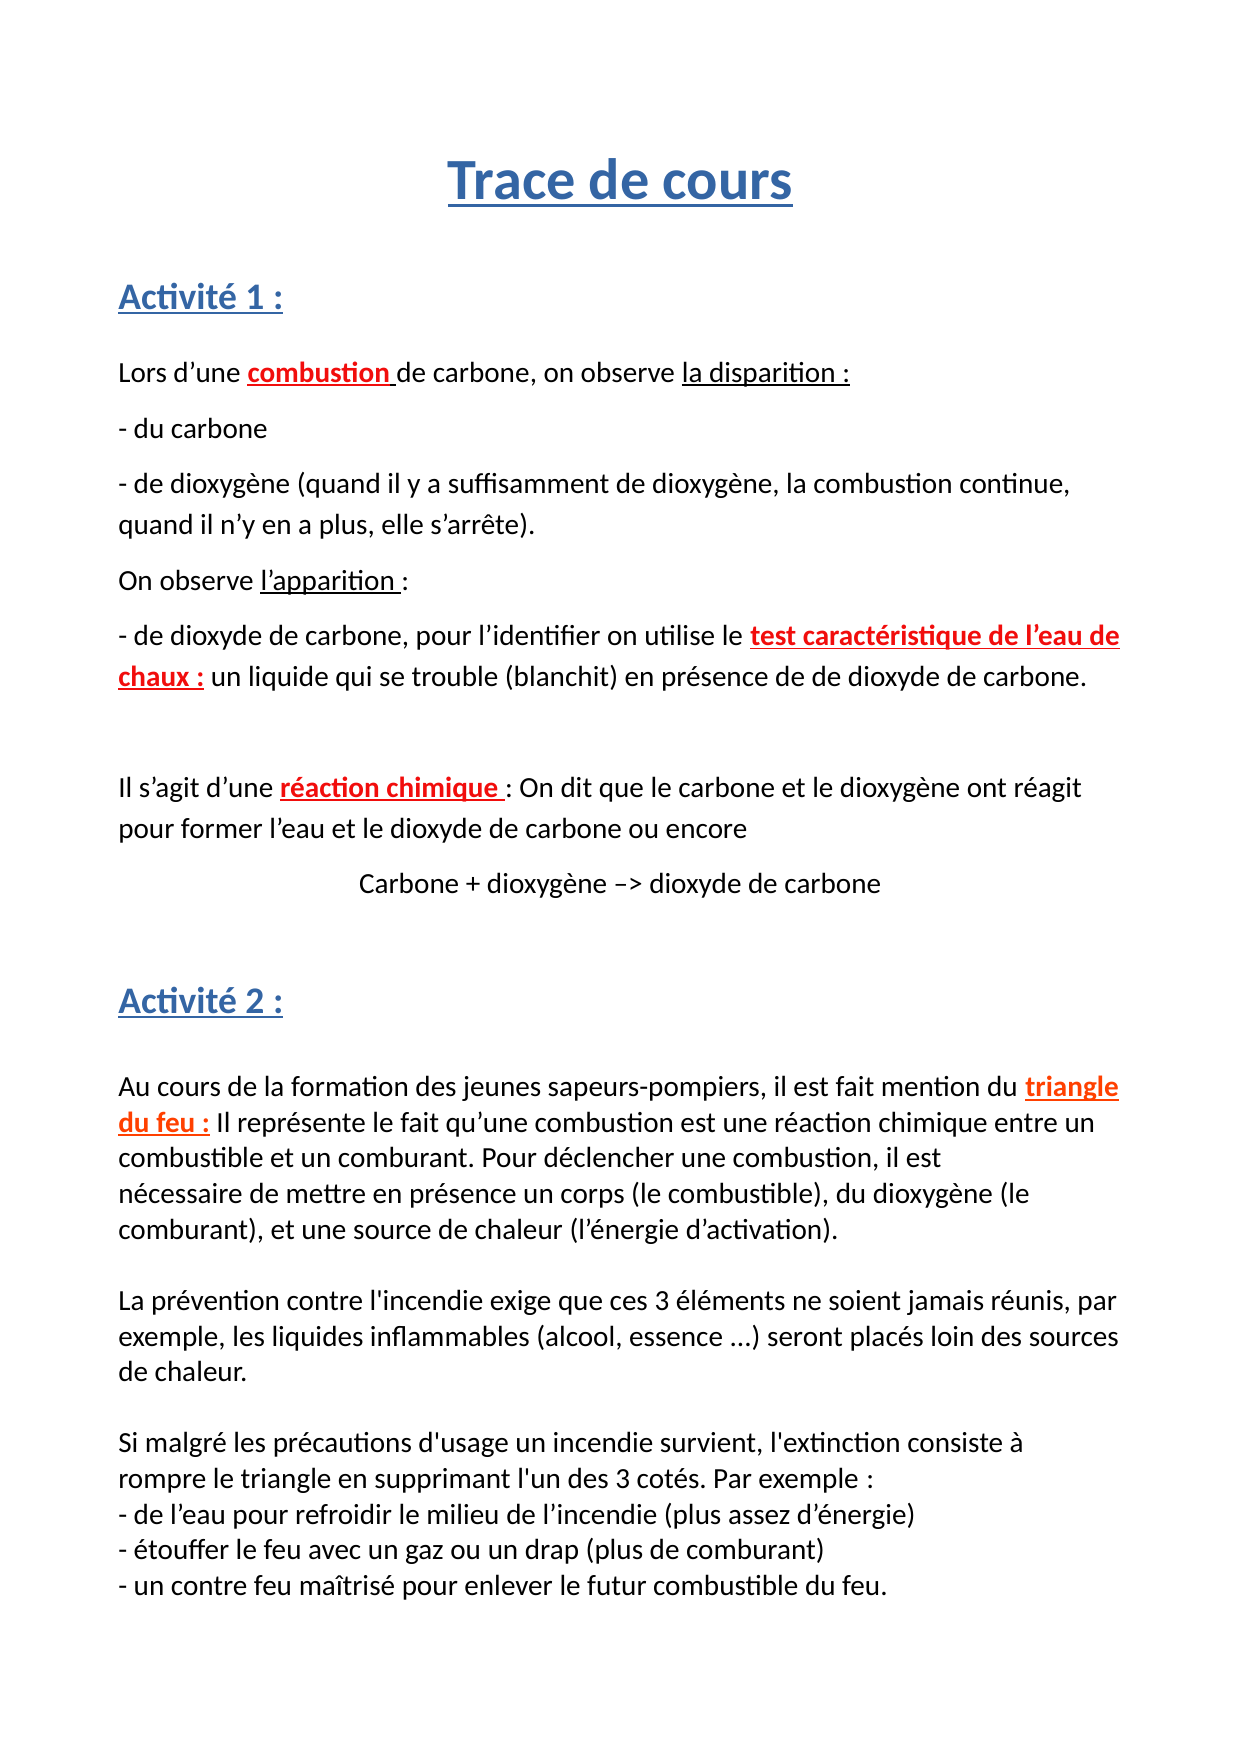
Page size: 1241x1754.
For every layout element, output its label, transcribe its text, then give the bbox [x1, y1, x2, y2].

text On observe l’apparition : [118, 562, 1122, 597]
text Carbone + dioxygène –> dioxyde de carbone [118, 866, 1122, 901]
text - étouffer le feu avec un gaz ou un drap (plus de comburant) [118, 1531, 1122, 1567]
text Si malgré les précautions d'usage un incendie survient, l'extinction consiste à [118, 1424, 1122, 1460]
text La prévention contre l'incendie exige que ces 3 éléments ne soient jamais réunis, par exemple, les liquides inflammables (alcool, essence ...) seront placés loin des sources de chaleur. [118, 1282, 1122, 1389]
text nécessaire de mettre en présence un corps (le combustible), du dioxygène (le comburant), et une source de chaleur (l’énergie d’activation). [118, 1175, 1122, 1246]
title Trace de cours [118, 143, 1122, 214]
text Activité 1 : [118, 273, 1122, 318]
text Activité 2 : [118, 977, 1122, 1022]
text - de l’eau pour refroidir le milieu de l’incendie (plus assez d’énergie) [118, 1496, 1122, 1531]
text Il s’agit d’une réaction chimique : On dit que le carbone et le dioxygène ont réagit pour former l’eau et le dioxyde de carbone ou encore [118, 769, 1122, 846]
text - de dioxyde de carbone, pour l’identifier on utilise le test caractéristique de l’eau de chaux : un liquide qui se trouble (blanchit) en présence de de dioxyde de carbone. [118, 617, 1122, 694]
text Au cours de la formation des jeunes sapeurs-pompiers, il est fait mention du triangle du feu : Il représente le fait qu’une combustion est une réaction chimique entre un combustible et un comburant. Pour déclencher une combustion, il est [118, 1068, 1122, 1175]
text - un contre feu maîtrisé pour enlever le futur combustible du feu. [118, 1567, 1122, 1603]
text Lors d’une combustion de carbone, on observe la disparition : [118, 354, 1122, 390]
text - de dioxygène (quand il y a suffisamment de dioxygène, la combustion continue, quand il n’y en a plus, elle s’arrête). [118, 465, 1122, 542]
text - du carbone [118, 410, 1122, 445]
text rompre le triangle en supprimant l'un des 3 cotés. Par exemple : [118, 1460, 1122, 1496]
